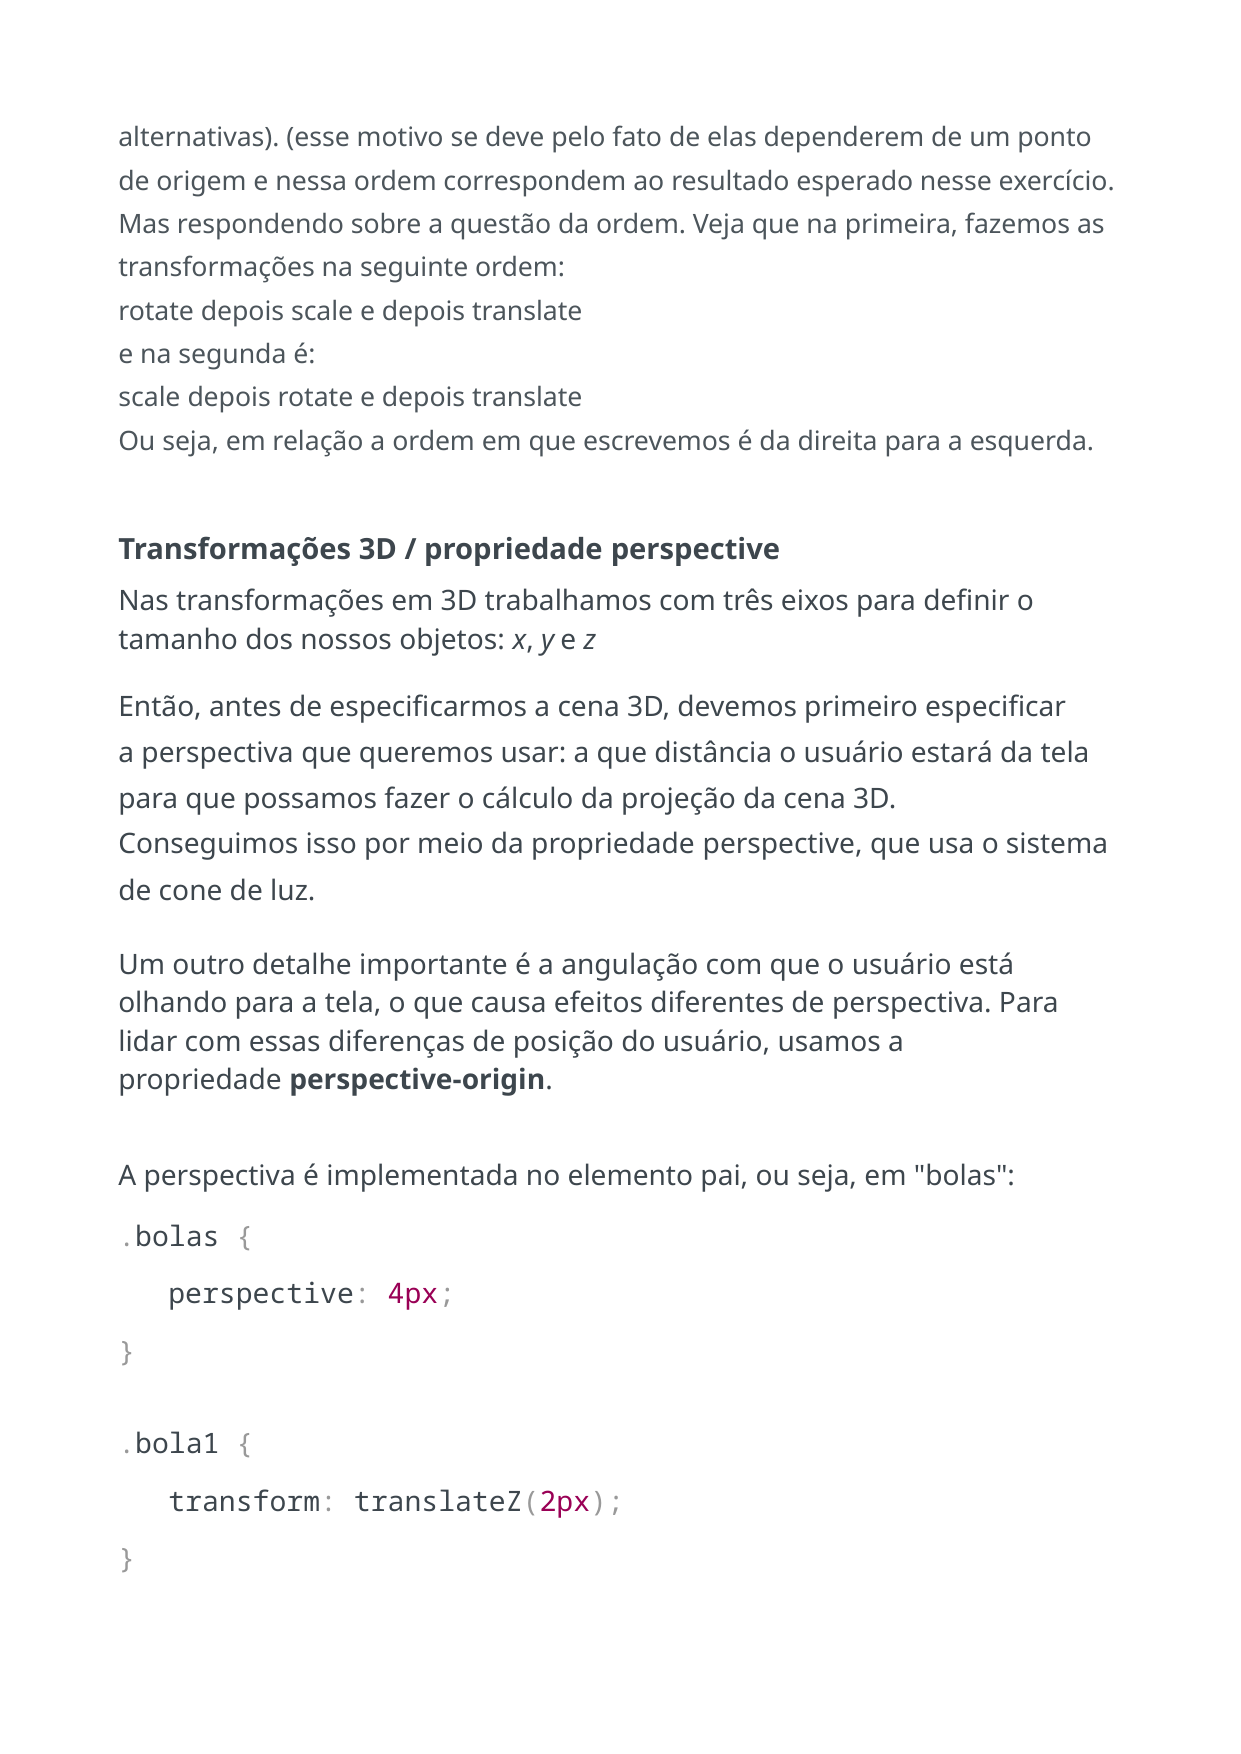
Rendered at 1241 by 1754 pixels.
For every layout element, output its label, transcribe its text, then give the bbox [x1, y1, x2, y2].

text perspective: 4px; [118, 1273, 1122, 1312]
text scale depois rotate e depois translate [118, 378, 1122, 414]
subtitle Transformações 3D / propriedade perspective [118, 528, 1122, 568]
text .bolas { [118, 1216, 1122, 1254]
text Um outro detalhe importante é a angulação com que o usuário está olhando para a tela, o que causa efeitos diferentes de perspectiva. Para lidar com essas diferenças de posição do usuário, usamos a propriedade perspective-origin. [118, 944, 1122, 1098]
text transform: translateZ(2px); [118, 1481, 1122, 1519]
text .bola1 { [118, 1424, 1122, 1462]
text Nas transformações em 3D trabalhamos com três eixos para definir o tamanho dos nossos objetos: x, y e z [118, 581, 1122, 657]
text } [118, 1539, 1122, 1577]
text A perspectiva é implementada no elemento pai, ou seja, em "bolas": [118, 1155, 1122, 1194]
text } [118, 1331, 1122, 1369]
text Ou seja, em relação a ordem em que escrevemos é da direita para a esquerda. [118, 421, 1122, 458]
text Então, antes de especificarmos a cena 3D, devemos primeiro especificar a perspectiva que queremos usar: a que distância o usuário estará da tela para que possamos fazer o cálculo da projeção da cena 3D. [118, 686, 1122, 816]
text Conseguimos isso por meio da propriedade perspective, que usa o sistema de cone de luz. [118, 824, 1122, 908]
text alternativas). (esse motivo se deve pelo fato de elas dependerem de um ponto de origem e nessa ordem correspondem ao resultado esperado nesse exercício. [118, 118, 1122, 198]
text e na segunda é: [118, 335, 1122, 371]
text Mas respondendo sobre a questão da ordem. Veja que na primeira, fazemos as transformações na seguinte ordem: [118, 205, 1122, 284]
text rotate depois scale e depois translate [118, 291, 1122, 328]
